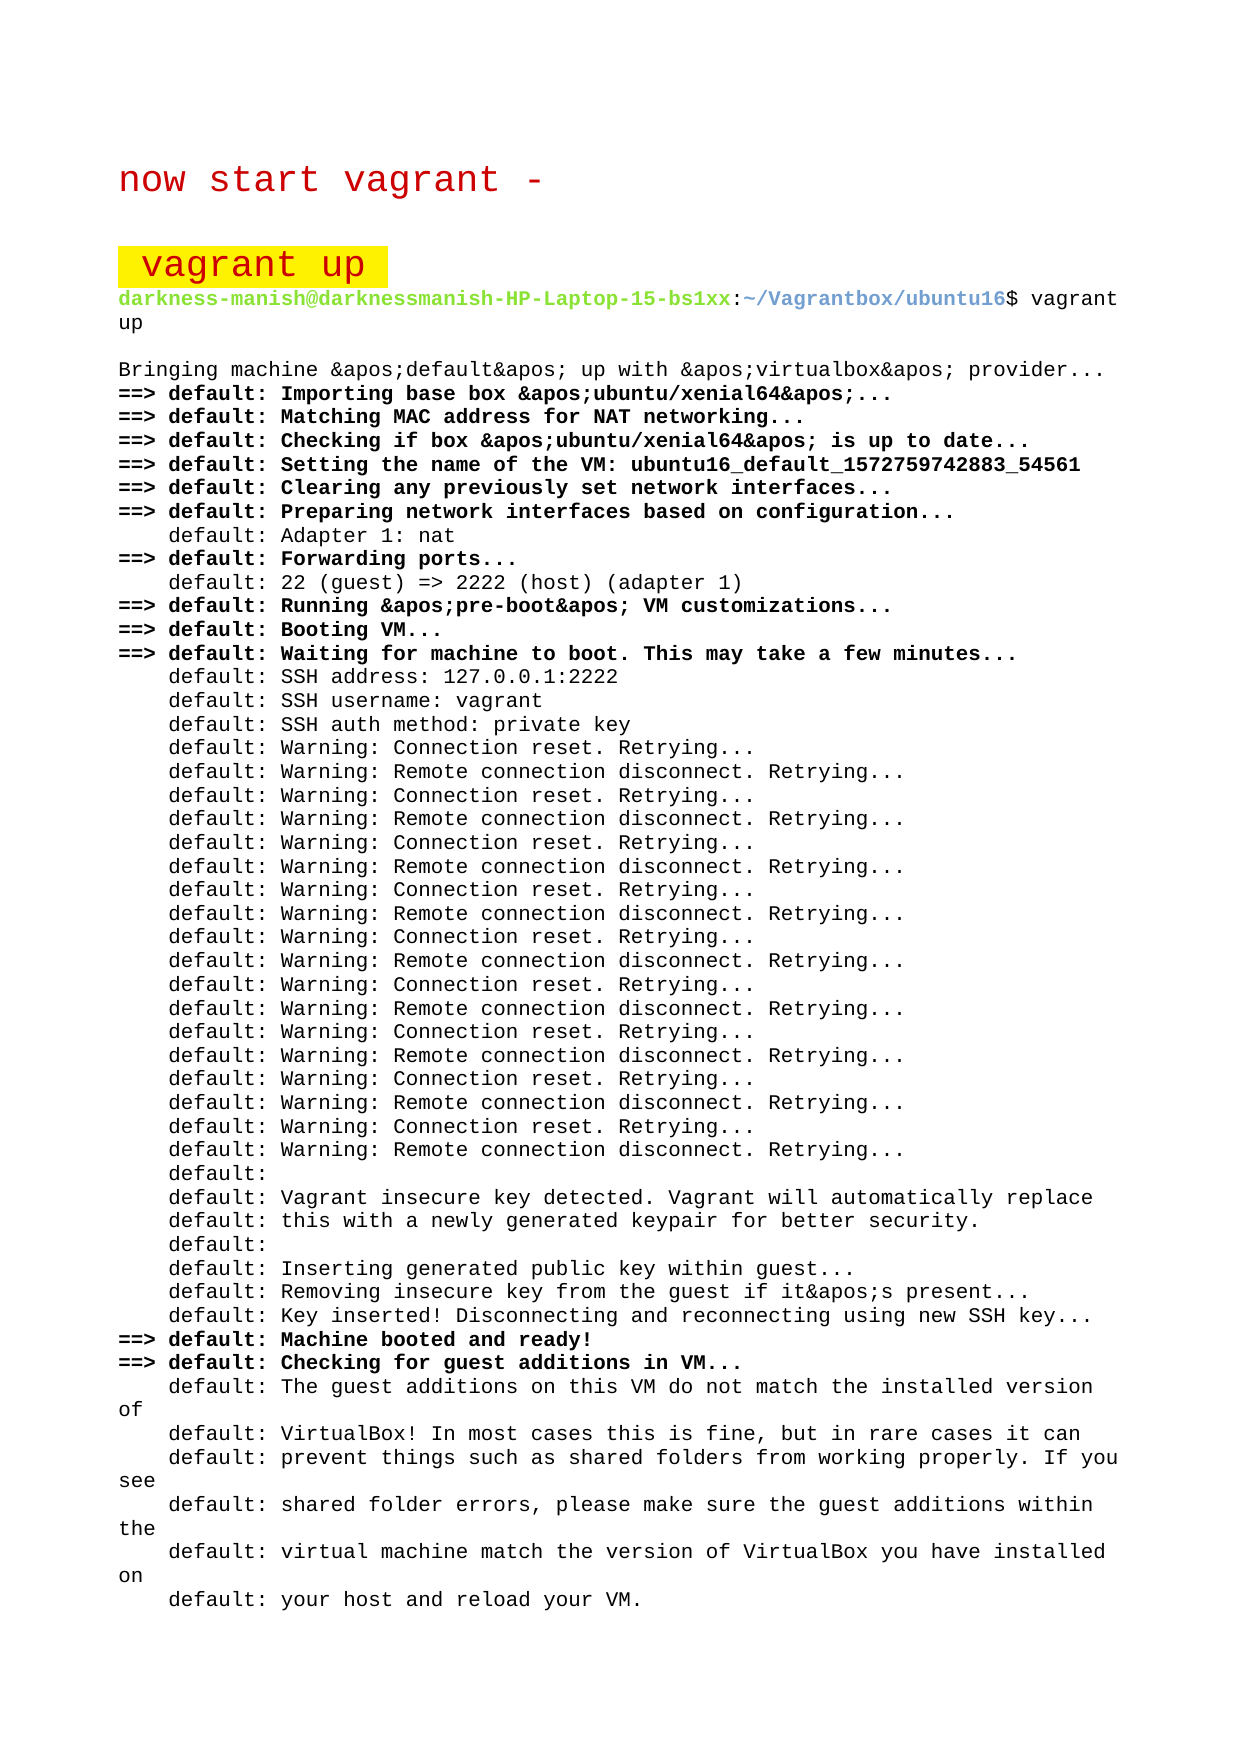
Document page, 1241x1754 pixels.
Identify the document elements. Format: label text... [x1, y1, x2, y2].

text ==> default: Preparing network interfaces based on configuration... [118, 501, 1122, 524]
text ==> default: Matching MAC address for NAT networking... [118, 406, 1122, 430]
text default: Warning: Connection reset. Retrying... [118, 927, 1122, 950]
text default: Warning: Remote connection disconnect. Retrying... [118, 997, 1122, 1021]
text ==> default: Running &apos;pre-boot&apos; VM customizations... [118, 596, 1122, 619]
text default: your host and reload your VM. [118, 1589, 1122, 1612]
text default: shared folder errors, please make sure the guest additions within the [118, 1494, 1122, 1541]
text default: prevent things such as shared folders from working properly. If you see [118, 1447, 1122, 1494]
text default: The guest additions on this VM do not match the installed version of [118, 1376, 1122, 1423]
text default: [118, 1234, 1122, 1258]
text default: Warning: Remote connection disconnect. Retrying... [118, 1139, 1122, 1163]
text default: Warning: Connection reset. Retrying... [118, 785, 1122, 808]
text default: Warning: Remote connection disconnect. Retrying... [118, 1092, 1122, 1116]
text default: VirtualBox! In most cases this is fine, but in rare cases it can [118, 1423, 1122, 1447]
text default: Warning: Remote connection disconnect. Retrying... [118, 856, 1122, 879]
text default: Warning: Remote connection disconnect. Retrying... [118, 903, 1122, 927]
text ==> default: Machine booted and ready! [118, 1328, 1122, 1352]
text default: Removing insecure key from the guest if it&apos;s present... [118, 1281, 1122, 1305]
text default: [118, 1163, 1122, 1187]
text default: 22 (guest) => 2222 (host) (adapter 1) [118, 572, 1122, 596]
text Bringing machine &apos;default&apos; up with &apos;virtualbox&apos; provider... [118, 359, 1122, 383]
text default: SSH username: vagrant [118, 690, 1122, 714]
text default: Warning: Remote connection disconnect. Retrying... [118, 808, 1122, 832]
text default: Warning: Remote connection disconnect. Retrying... [118, 950, 1122, 974]
text ==> default: Waiting for machine to boot. This may take a few minutes... [118, 643, 1122, 666]
text default: Warning: Connection reset. Retrying... [118, 879, 1122, 903]
text default: Warning: Remote connection disconnect. Retrying... [118, 1045, 1122, 1068]
text ==> default: Importing base box &apos;ubuntu/xenial64&apos;... [118, 383, 1122, 406]
text default: SSH auth method: private key [118, 714, 1122, 737]
text ==> default: Booting VM... [118, 619, 1122, 643]
text ==> default: Setting the name of the VM: ubuntu16_default_1572759742883_54561 [118, 454, 1122, 477]
text default: Key inserted! Disconnecting and reconnecting using new SSH key... [118, 1305, 1122, 1328]
text default: Warning: Connection reset. Retrying... [118, 1021, 1122, 1045]
text default: SSH address: 127.0.0.1:2222 [118, 666, 1122, 690]
text default: Warning: Connection reset. Retrying... [118, 1116, 1122, 1139]
text default: Warning: Connection reset. Retrying... [118, 974, 1122, 997]
text default: Warning: Connection reset. Retrying... [118, 1068, 1122, 1092]
text default: Vagrant insecure key detected. Vagrant will automatically replace [118, 1187, 1122, 1210]
text default: Inserting generated public key within guest... [118, 1258, 1122, 1281]
text vagrant up [118, 246, 1122, 288]
text default: virtual machine match the version of VirtualBox you have installed on [118, 1541, 1122, 1589]
text ==> default: Checking for guest additions in VM... [118, 1352, 1122, 1376]
text ==> default: Clearing any previously set network interfaces... [118, 477, 1122, 501]
text default: Warning: Connection reset. Retrying... [118, 737, 1122, 761]
text default: Warning: Remote connection disconnect. Retrying... [118, 761, 1122, 785]
text default: Adapter 1: nat [118, 524, 1122, 548]
text default: Warning: Connection reset. Retrying... [118, 832, 1122, 856]
text darkness-manish@darknessmanish-HP-Laptop-15-bs1xx:~/Vagrantbox/ubuntu16$ vagrant up [118, 288, 1122, 335]
text now start vagrant - [118, 161, 1122, 203]
text ==> default: Checking if box &apos;ubuntu/xenial64&apos; is up to date... [118, 430, 1122, 454]
text ==> default: Forwarding ports... [118, 548, 1122, 572]
text default: this with a newly generated keypair for better security. [118, 1210, 1122, 1234]
